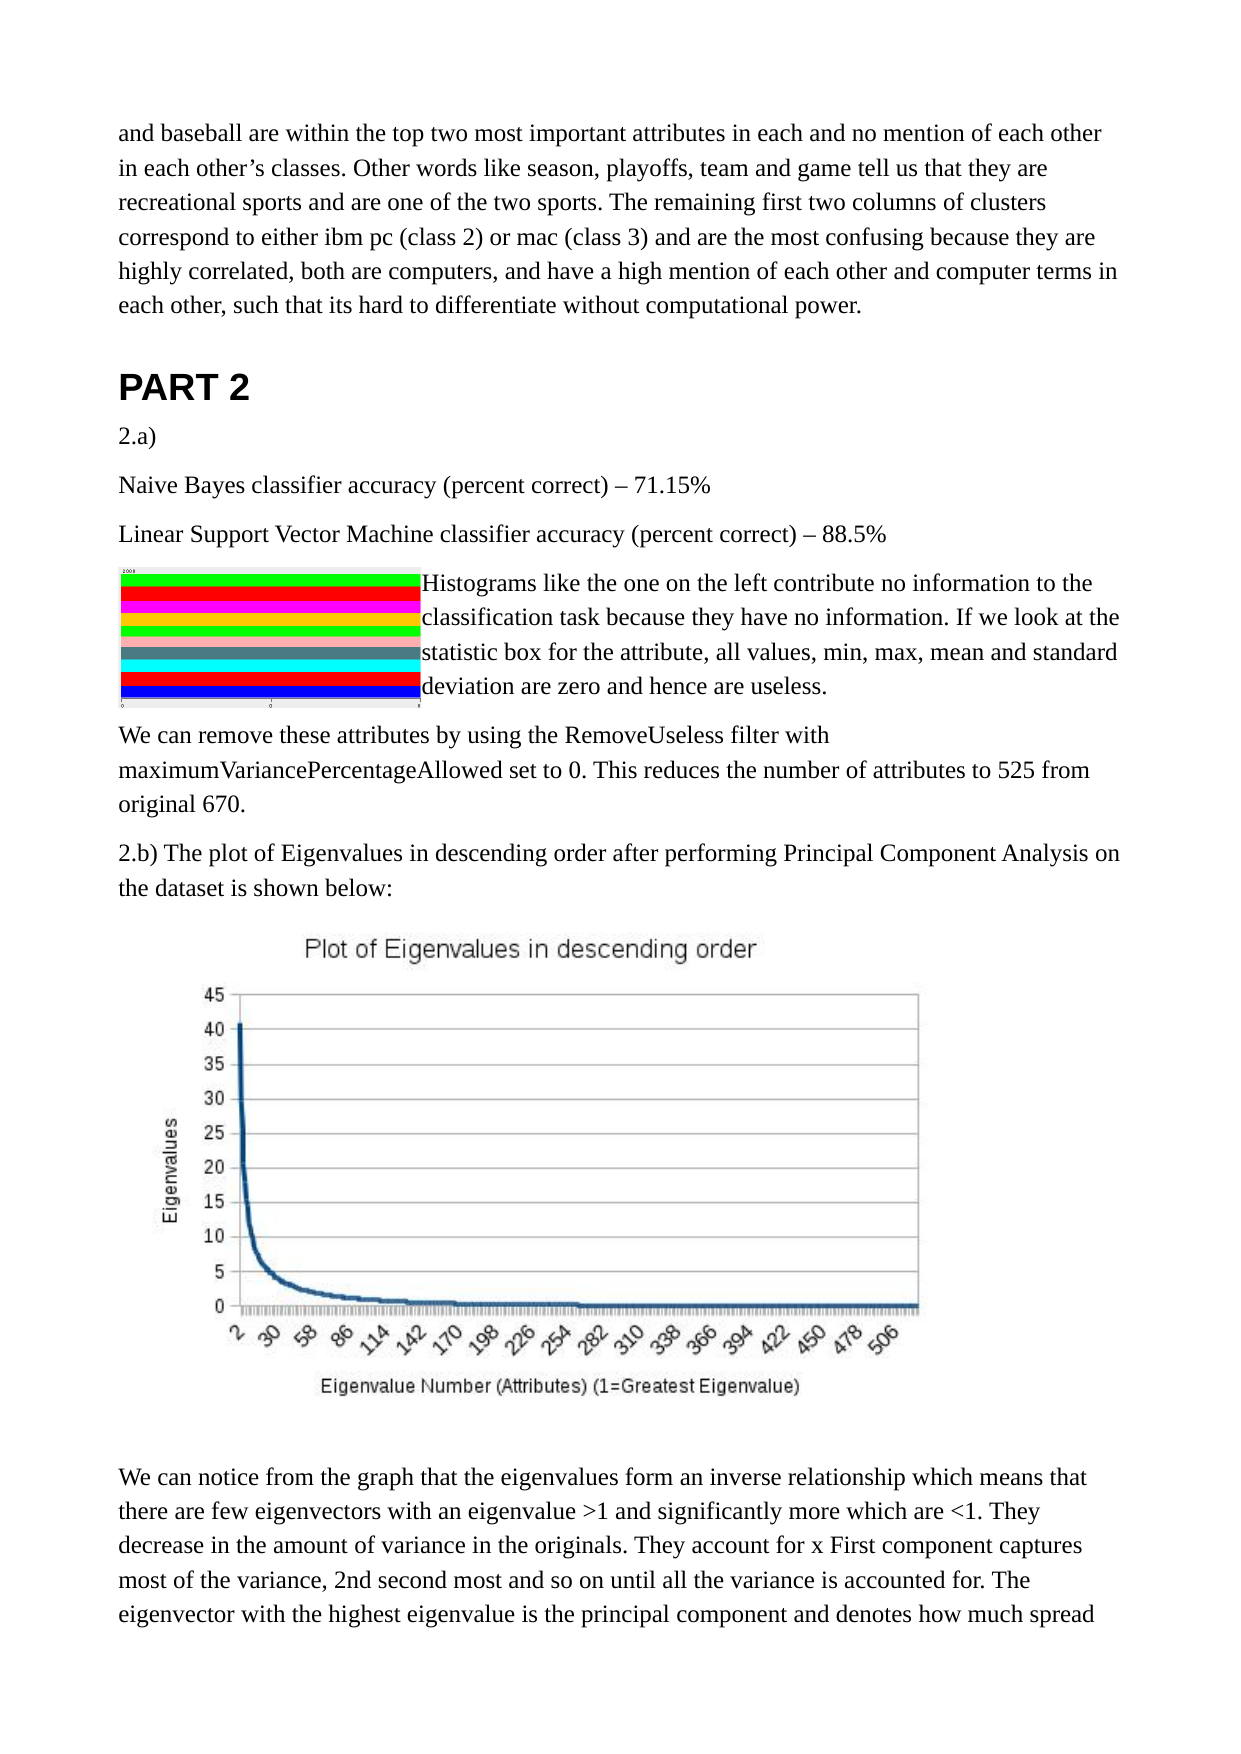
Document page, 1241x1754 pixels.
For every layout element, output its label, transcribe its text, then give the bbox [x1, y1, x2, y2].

text 2.b) The plot of Eigenvalues in descending order after performing Principal Component Analysis on the dataset is shown below: [118, 838, 1122, 902]
text and baseball are within the top two most important attributes in each and no mention of each other in each other’s classes. Other words like season, playoffs, team and game tell us that they are recreational sports and are one of the two sports. The remaining first two columns of clusters correspond to either ibm pc (class 2) or mac (class 3) and are the most confusing because they are highly correlated, both are computers, and have a high mention of each other and computer terms in each other, such that its hard to differentiate without computational power. [118, 118, 1122, 319]
picture [127, 908, 935, 1429]
text We can notice from the graph that the eigenvalues form an inverse relationship which means that there are few eigenvectors with an eigenvalue >1 and significantly more which are <1. They decrease in the amount of variance in the originals. They account for x First component captures most of the variance, 2nd second most and so on until all the variance is accounted for. The eigenvector with the highest eigenvalue is the principal component and denotes how much spread [118, 1462, 1122, 1628]
text 2.a) [118, 421, 1122, 449]
text We can remove these attributes by using the RemoveUseless filter with maximumVariancePercentageAllowed set to 0. This reduces the number of attributes to 525 from original 670. [118, 720, 1122, 818]
picture [118, 567, 422, 708]
text Naive Bayes classifier accuracy (percent correct) – 71.15% [118, 470, 1122, 498]
text Linear Support Vector Machine classifier accuracy (percent correct) – 88.5% [118, 519, 1122, 548]
text Histograms like the one on the left contribute no information to the classification task because they have no information. If we look at the statistic box for the attribute, all values, min, max, mean and standard deviation are zero and hence are useless. [422, 568, 1122, 700]
subtitle PART 2 [118, 364, 1122, 408]
